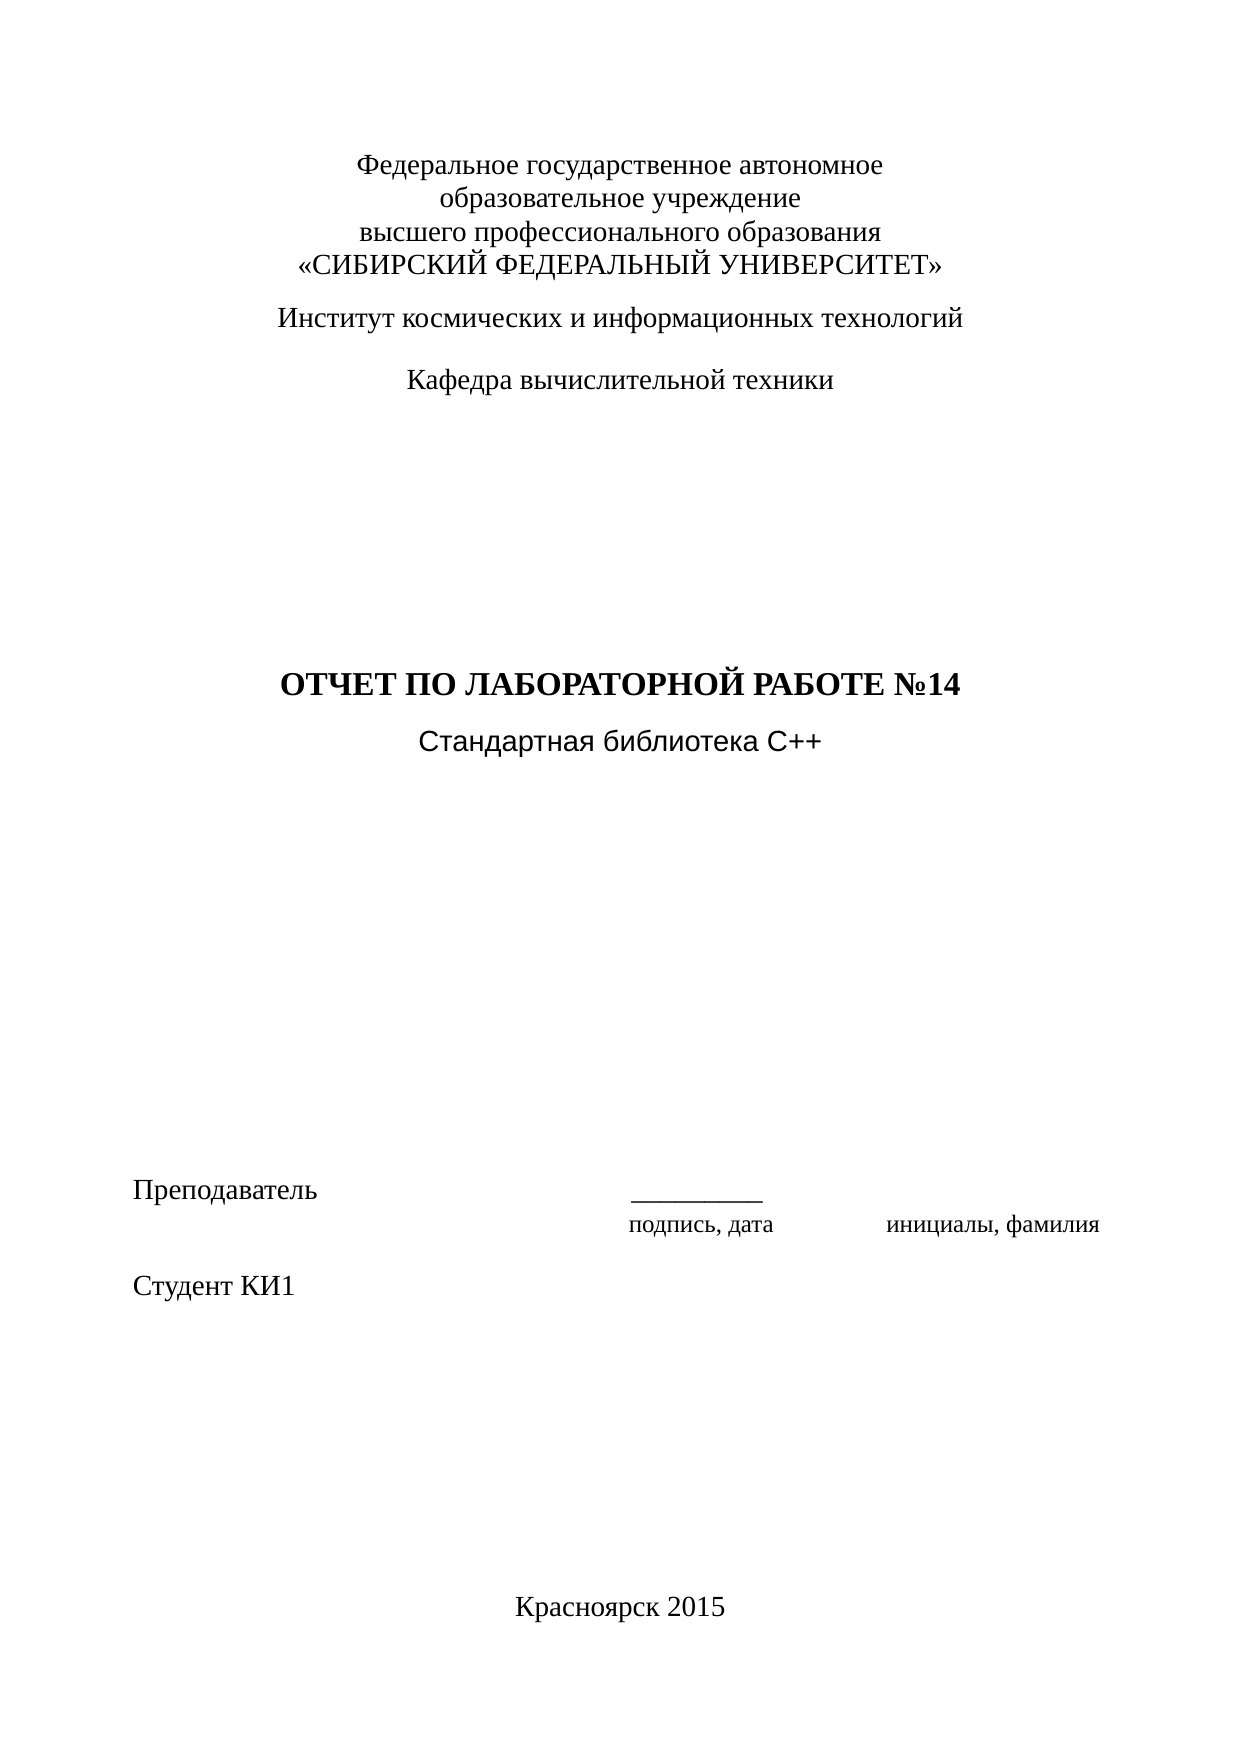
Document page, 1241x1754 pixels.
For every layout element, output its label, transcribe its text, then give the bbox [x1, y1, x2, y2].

text образовательное учреждение [118, 180, 1122, 214]
subtitle Стандартная библиотека С++ [118, 723, 1122, 757]
text Кафедра вычислительной техники [118, 362, 1122, 396]
text Институт космических и информационных технологий [118, 300, 1122, 334]
text подпись, дата инициалы, фамилия [118, 1206, 1122, 1239]
text Преподаватель _________ [118, 1172, 1122, 1206]
text Красноярск 2015 [118, 1589, 1122, 1622]
text Студент КИ1 [118, 1268, 1122, 1301]
text высшего профессионального образования [118, 214, 1122, 247]
text Федеральное государственное автономное [118, 147, 1122, 180]
text ОТЧЕТ ПО ЛАБОРАТОРНОЙ РАБОТЕ №14 [118, 664, 1122, 703]
text «СИБИРСКИЙ ФЕДЕРАЛЬНЫЙ УНИВЕРСИТЕТ» [118, 247, 1122, 281]
